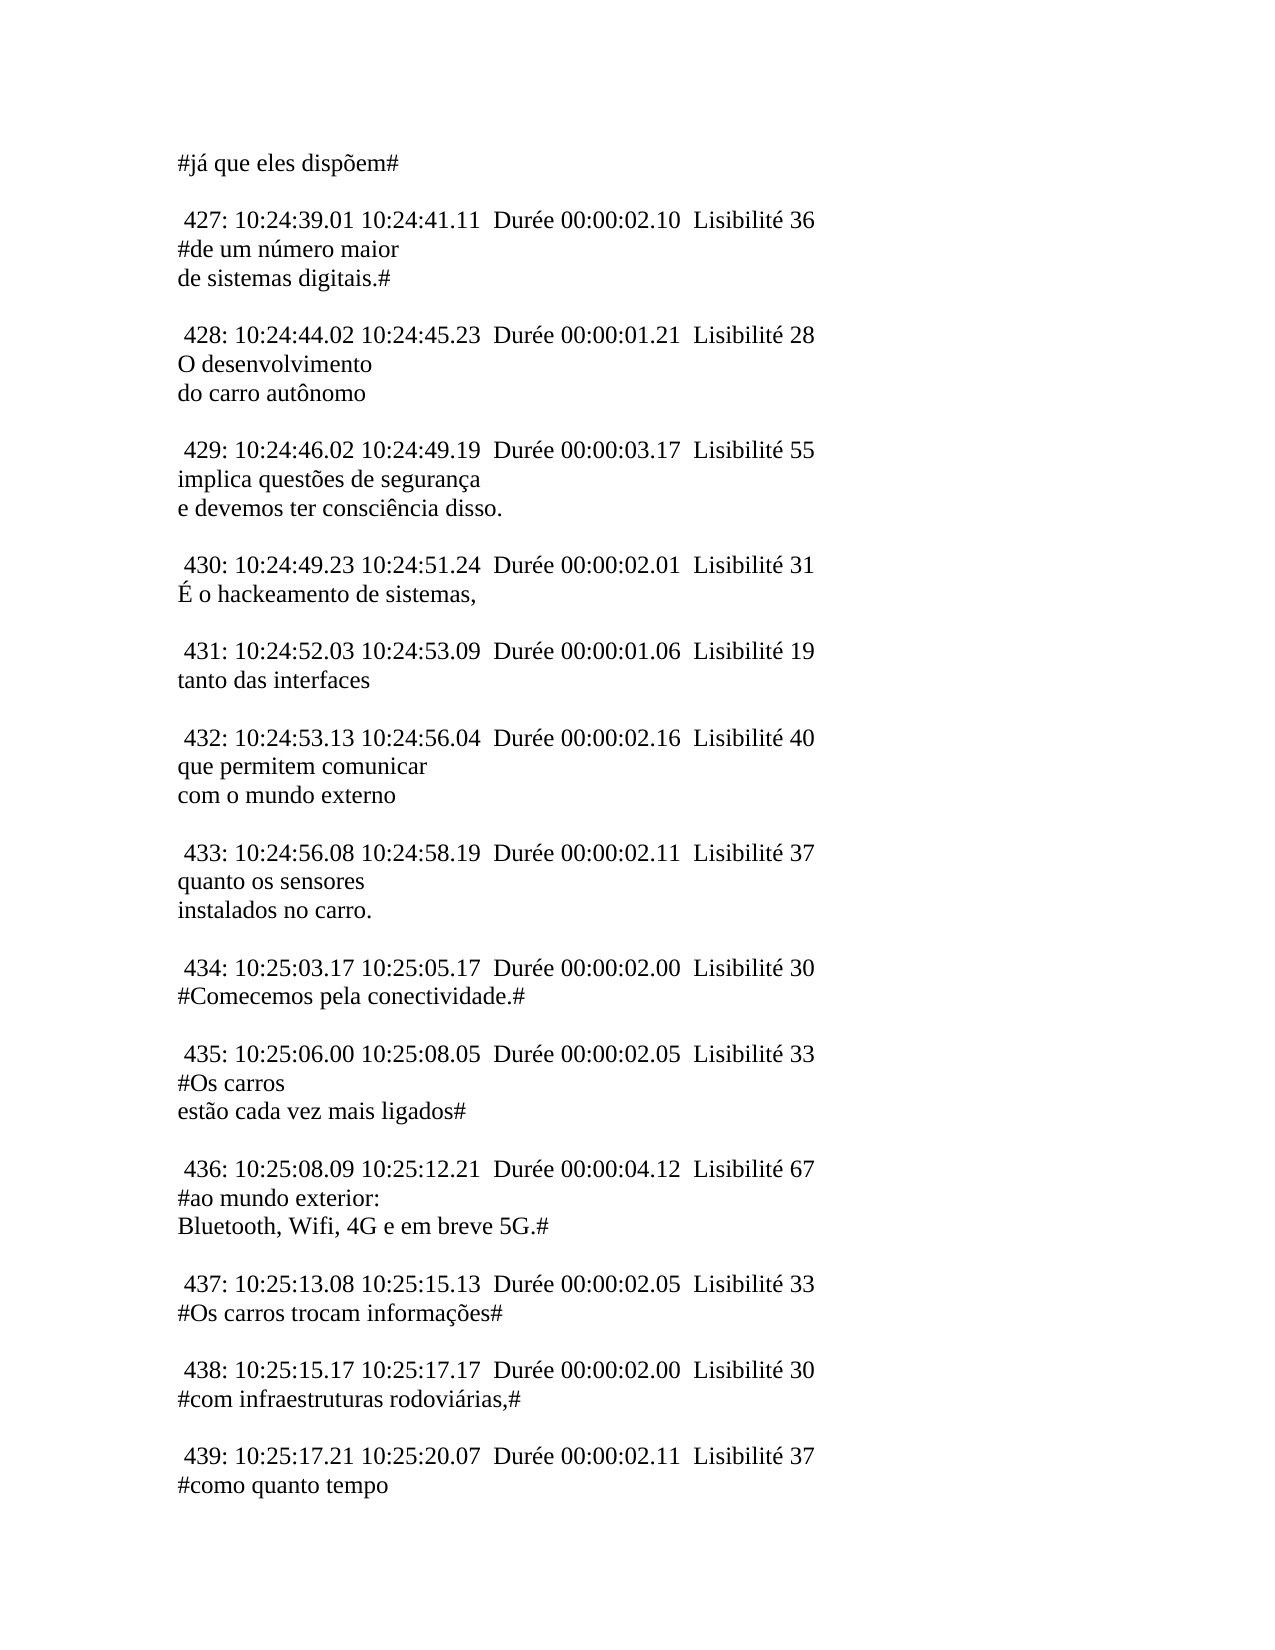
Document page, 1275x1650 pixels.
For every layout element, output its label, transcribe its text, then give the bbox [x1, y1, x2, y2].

text estão cada vez mais ligados# [177, 1096, 1098, 1125]
text 437: 10:25:13.08 10:25:15.13 Durée 00:00:02.05 Lisibilité 33 [177, 1269, 1098, 1298]
text Bluetooth, Wifi, 4G e em breve 5G.# [177, 1211, 1098, 1240]
text É o hackeamento de sistemas, [177, 579, 1098, 608]
text com o mundo externo [177, 780, 1098, 809]
text 430: 10:24:49.23 10:24:51.24 Durée 00:00:02.01 Lisibilité 31 [177, 550, 1098, 579]
text #de um número maior [177, 234, 1098, 263]
text 432: 10:24:53.13 10:24:56.04 Durée 00:00:02.16 Lisibilité 40 [177, 723, 1098, 751]
text O desenvolvimento [177, 349, 1098, 378]
text que permitem comunicar [177, 751, 1098, 780]
text quanto os sensores [177, 866, 1098, 895]
text #como quanto tempo [177, 1470, 1098, 1499]
text #Os carros trocam informações# [177, 1298, 1098, 1326]
text implica questões de segurança [177, 464, 1098, 493]
text 438: 10:25:15.17 10:25:17.17 Durée 00:00:02.00 Lisibilité 30 [177, 1355, 1098, 1384]
text #já que eles dispõem# [177, 148, 1098, 176]
text 435: 10:25:06.00 10:25:08.05 Durée 00:00:02.05 Lisibilité 33 [177, 1039, 1098, 1068]
text 433: 10:24:56.08 10:24:58.19 Durée 00:00:02.11 Lisibilité 37 [177, 838, 1098, 866]
text 439: 10:25:17.21 10:25:20.07 Durée 00:00:02.11 Lisibilité 37 [177, 1441, 1098, 1470]
text 431: 10:24:52.03 10:24:53.09 Durée 00:00:01.06 Lisibilité 19 [177, 636, 1098, 665]
text tanto das interfaces [177, 665, 1098, 694]
text #Comecemos pela conectividade.# [177, 981, 1098, 1010]
text #Os carros [177, 1068, 1098, 1096]
text instalados no carro. [177, 895, 1098, 924]
text #com infraestruturas rodoviárias,# [177, 1384, 1098, 1413]
text de sistemas digitais.# [177, 263, 1098, 291]
text e devemos ter consciência disso. [177, 493, 1098, 521]
text do carro autônomo [177, 378, 1098, 406]
text 434: 10:25:03.17 10:25:05.17 Durée 00:00:02.00 Lisibilité 30 [177, 953, 1098, 981]
text 436: 10:25:08.09 10:25:12.21 Durée 00:00:04.12 Lisibilité 67 [177, 1154, 1098, 1183]
text 429: 10:24:46.02 10:24:49.19 Durée 00:00:03.17 Lisibilité 55 [177, 435, 1098, 464]
text #ao mundo exterior: [177, 1183, 1098, 1211]
text 427: 10:24:39.01 10:24:41.11 Durée 00:00:02.10 Lisibilité 36 [177, 205, 1098, 234]
text 428: 10:24:44.02 10:24:45.23 Durée 00:00:01.21 Lisibilité 28 [177, 320, 1098, 349]
